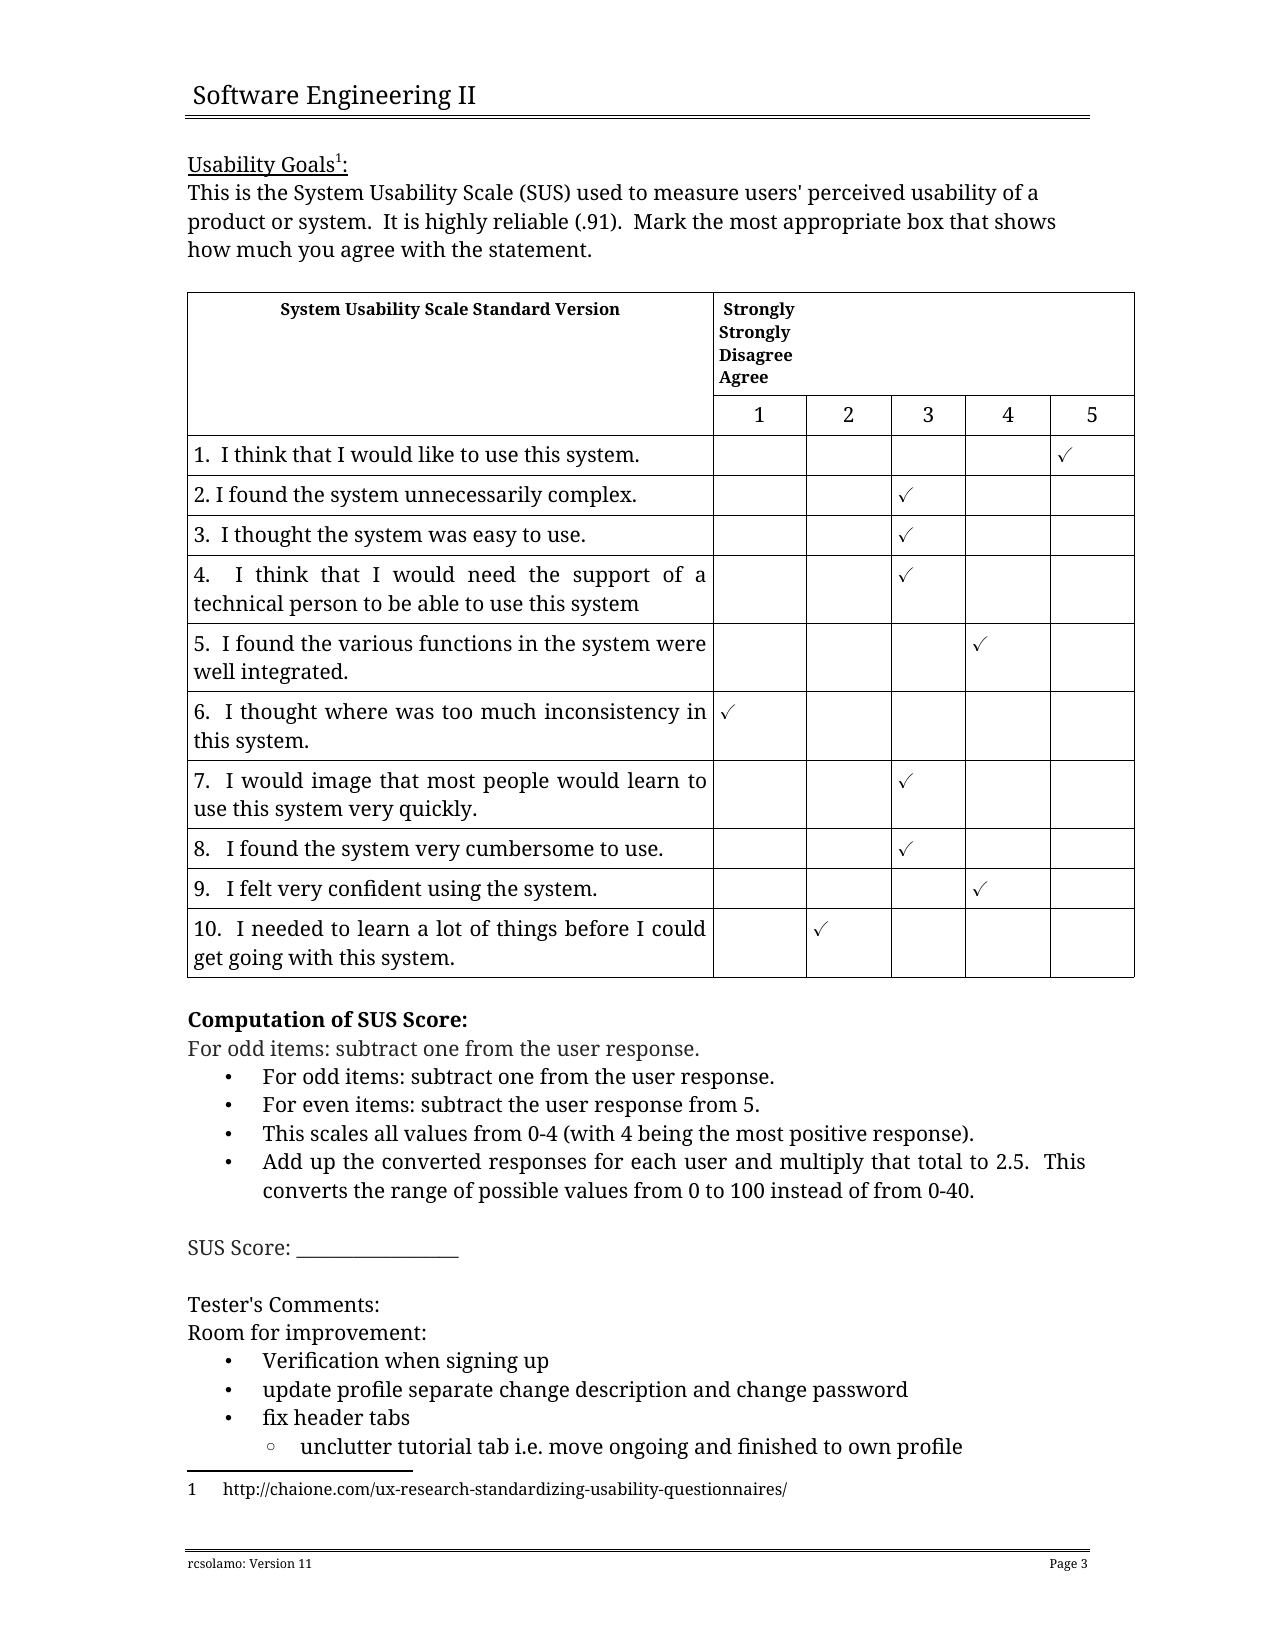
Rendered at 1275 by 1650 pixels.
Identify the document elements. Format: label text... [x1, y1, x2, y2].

table_cell [966, 436, 1050, 474]
table_cell [714, 436, 806, 474]
table_cell ✓ [1051, 436, 1134, 474]
table_cell [714, 624, 806, 691]
table_cell 1 [714, 396, 806, 434]
table_cell ✓ [892, 829, 965, 868]
table_cell [966, 829, 1050, 868]
table_header Strongly Strongly Disagree Agree [714, 293, 1134, 394]
table_cell 9. I felt very confident using the system. [188, 869, 713, 908]
table_cell [714, 869, 806, 908]
table_cell 4. I think that I would need the support of a technical person to be able to use this system [188, 556, 713, 623]
table_cell [1051, 761, 1134, 828]
text SUS Score: _________________ [187, 1233, 1087, 1261]
table_cell 6. I thought where was too much inconsistency in this system. [188, 692, 713, 760]
text Computation of SUS Score: [187, 1005, 1087, 1034]
table_cell ✓ [807, 909, 891, 977]
table_cell [1051, 829, 1134, 868]
table_cell [892, 624, 965, 691]
list unclutter tutorial tab i.e. move ongoing and finished to own profile [262, 1432, 1087, 1460]
table_cell 1. I think that I would like to use this system. [188, 436, 713, 474]
table_cell [1051, 556, 1134, 623]
text Tester's Comments: [187, 1290, 1087, 1318]
table_header System Usability Scale Standard Version [188, 293, 713, 434]
table_cell ✓ [714, 692, 806, 760]
table_cell [966, 556, 1050, 623]
table_cell [807, 692, 891, 760]
list update profile separate change description and change password [225, 1375, 1087, 1403]
table_cell ✓ [892, 516, 965, 554]
table_cell [1051, 909, 1134, 977]
table_cell [892, 869, 965, 908]
table_cell [807, 829, 891, 868]
table_cell [1051, 476, 1134, 514]
list Add up the converted responses for each user and multiply that total to 2.5. This converts the range of possible values from 0 to 100 instead of from 0-40. [225, 1147, 1087, 1204]
table_cell [714, 761, 806, 828]
table_cell [966, 761, 1050, 828]
list For odd items: subtract one from the user response. [225, 1062, 1087, 1091]
table_cell 5. I found the various functions in the system were well integrated. [188, 624, 713, 691]
table_cell [1051, 624, 1134, 691]
table_cell [1051, 692, 1134, 760]
table_cell [807, 556, 891, 623]
table_cell ✓ [966, 624, 1050, 691]
table_cell [714, 476, 806, 514]
table_cell 8. I found the system very cumbersome to use. [188, 829, 713, 868]
text This is the System Usability Scale (SUS) used to measure users' perceived usability of a product or system. It is highly reliable (.91). Mark the most appropriate box that shows how much you agree with the statement. [187, 178, 1087, 264]
table_cell [714, 556, 806, 623]
table_cell [966, 476, 1050, 514]
table_cell 7. I would image that most people would learn to use this system very quickly. [188, 761, 713, 828]
table_cell [714, 516, 806, 554]
table_cell [966, 909, 1050, 977]
table_cell [807, 869, 891, 908]
table_cell [1051, 516, 1134, 554]
table_cell 3 [892, 396, 965, 434]
table_cell [966, 516, 1050, 554]
table_cell 2 [807, 396, 891, 434]
table_cell 5 [1051, 396, 1134, 434]
table_cell [892, 692, 965, 760]
table_cell [807, 436, 891, 474]
list Verification when signing up [225, 1347, 1087, 1375]
text http://chaione.com/ux-research-standardizing-usability-questionnaires/ [187, 1477, 1087, 1500]
table_cell [714, 909, 806, 977]
table_cell [892, 909, 965, 977]
table_cell [966, 692, 1050, 760]
text For odd items: subtract one from the user response. [187, 1034, 1087, 1062]
table_cell [1051, 869, 1134, 908]
list This scales all values from 0-4 (with 4 being the most positive response). [225, 1119, 1087, 1147]
table_cell ✓ [966, 869, 1050, 908]
table_cell ✓ [892, 556, 965, 623]
table_cell 3. I thought the system was easy to use. [188, 516, 713, 554]
table_cell 2. I found the system unnecessarily complex. [188, 476, 713, 514]
list For even items: subtract the user response from 5. [225, 1091, 1087, 1119]
table_cell [807, 624, 891, 691]
table_cell ✓ [892, 761, 965, 828]
table_cell [807, 476, 891, 514]
table_cell 10. I needed to learn a lot of things before I could get going with this system. [188, 909, 713, 977]
table_cell [807, 516, 891, 554]
table_cell [714, 829, 806, 868]
table_cell ✓ [892, 476, 965, 514]
text Usability Goals: [187, 150, 1087, 178]
text Room for improvement: [187, 1318, 1087, 1347]
table_cell [892, 436, 965, 474]
table_cell [807, 761, 891, 828]
table_cell 4 [966, 396, 1050, 434]
list fix header tabs [225, 1403, 1087, 1432]
